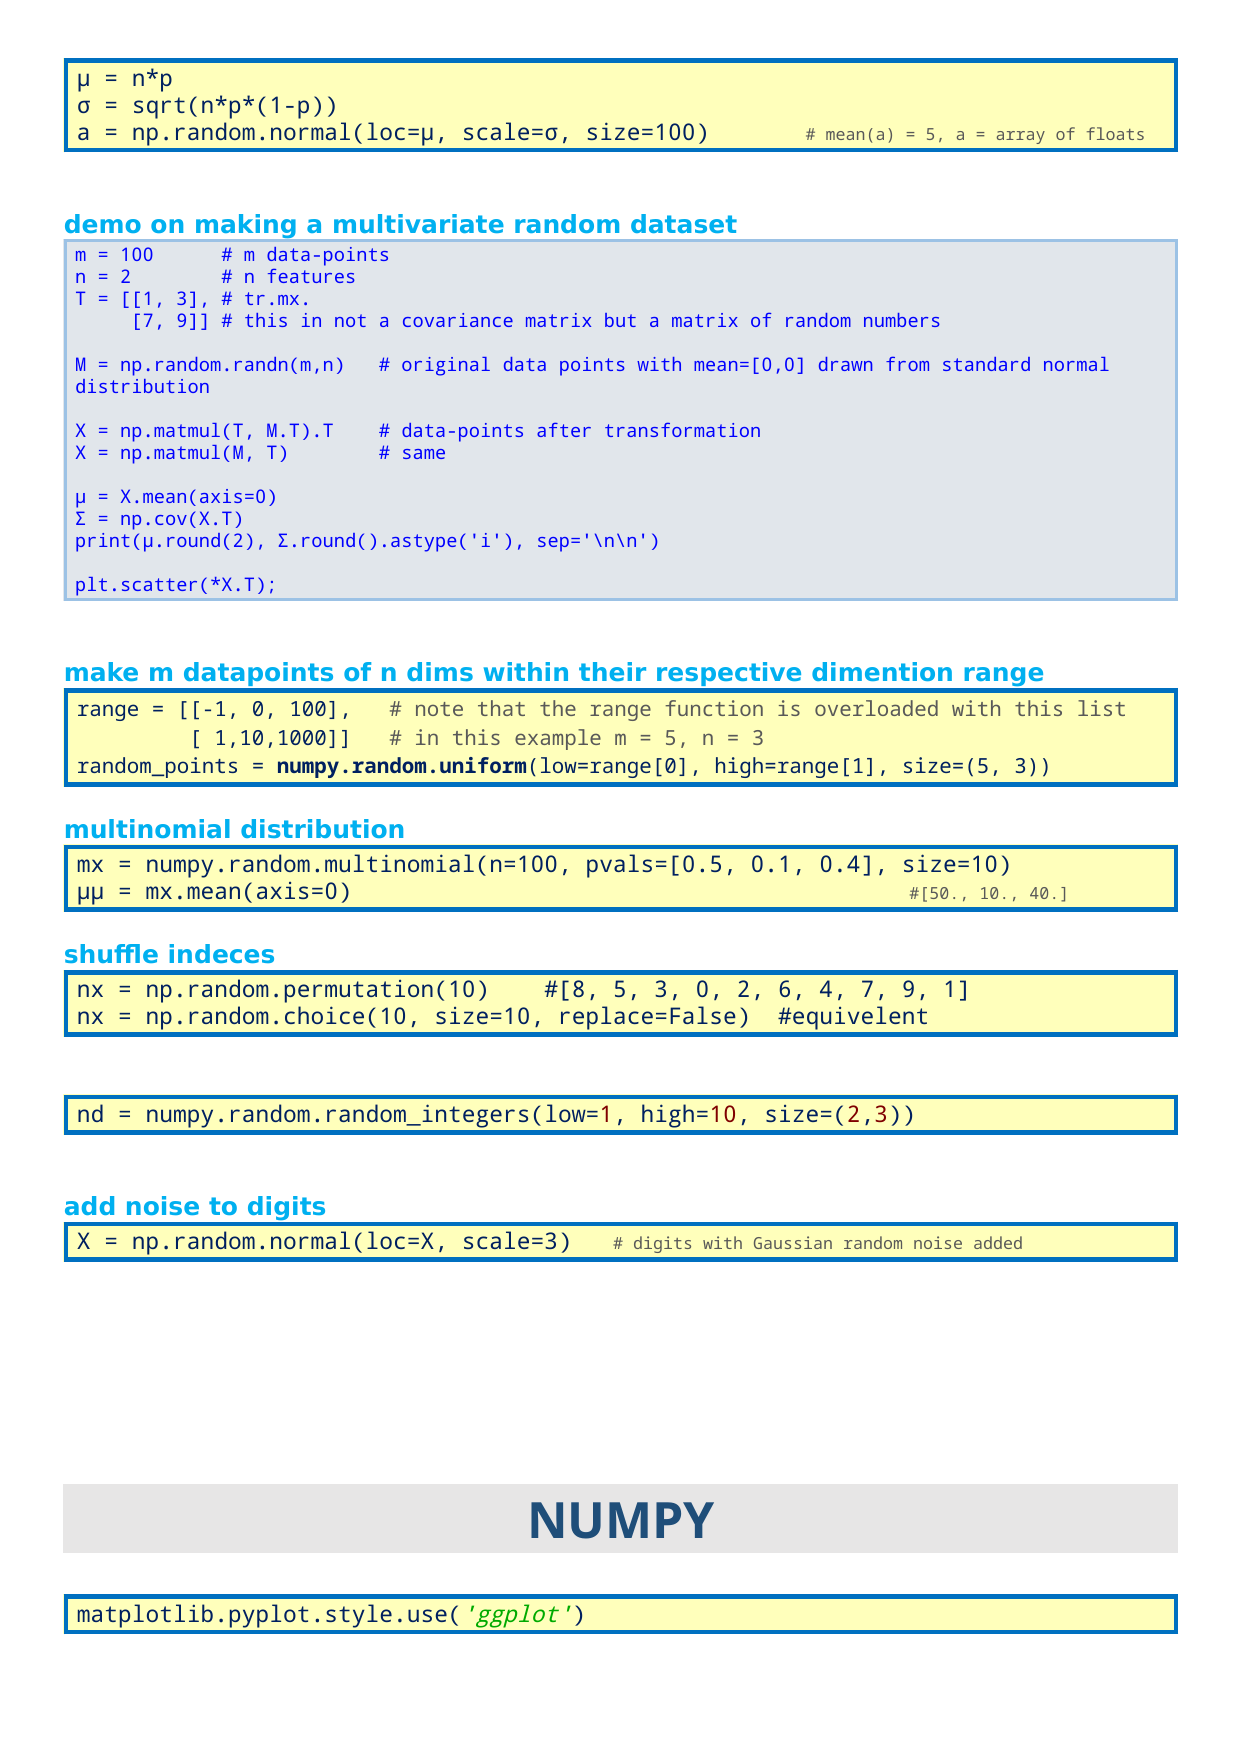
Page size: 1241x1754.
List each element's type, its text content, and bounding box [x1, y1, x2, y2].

text print(μ.round(2), Σ.round().astype('i'), sep='\n\n') [67, 525, 1175, 547]
title add noise to digits [63, 1192, 1178, 1222]
text m = 100 # m data-points [67, 242, 1175, 261]
text M = np.random.randn(m,n) # original data points with mean=[0,0] drawn from standard normal distribution [67, 349, 1175, 393]
text n = 2 # n features [67, 261, 1175, 283]
text range = [[-1, 0, 100], # note that the range function is overloaded with this list [ 1,10,1000]] # in this example m = 5, n = 3 random_points = numpy.random.uniform(low=range[0], high=range[1], size=(5, 3)) [68, 693, 1174, 782]
text μ = n*p [68, 63, 1174, 85]
title demo on making a multivariate random dataset [63, 210, 1178, 239]
text X = np.matmul(T, M.T).T # data-points after transformation [67, 415, 1175, 437]
text a = np.random.normal(loc=μ, scale=σ, size=100) # mean(a) = 5, a = array of floats [68, 112, 1174, 148]
text matplotlib.pyplot.style.use('ggplot') [68, 1599, 1174, 1630]
title make m datapoints of n dims within their respective dimention range [63, 659, 1178, 688]
text plt.scatter(*X.T); [67, 569, 1175, 598]
title multinomial distribution [63, 815, 1178, 844]
text nx = np.random.permutation(10) #[8, 5, 3, 0, 2, 6, 4, 7, 9, 1] [68, 975, 1174, 997]
text mx = numpy.random.multinomial(n=100, pvals=[0.5, 0.1, 0.4], size=10) [68, 849, 1174, 871]
text T = [[1, 3], # tr.mx. [67, 283, 1175, 305]
text σ = sqrt(n*p*(1-p)) [68, 85, 1174, 112]
subtitle NUMPY [63, 1484, 1178, 1553]
text X = np.random.normal(loc=X, scale=3) # digits with Gaussian random noise added [68, 1226, 1174, 1257]
text nd = numpy.random.random_integers(low=1, high=10, size=(2,3)) [68, 1099, 1174, 1130]
text X = np.matmul(M, T) # same [67, 437, 1175, 459]
text μμ = mx.mean(axis=0) #[50., 10., 40.] [68, 871, 1174, 907]
text [7, 9]] # this in not a covariance matrix but a matrix of random numbers [67, 305, 1175, 327]
text Σ = np.cov(X.T) [67, 503, 1175, 525]
text μ = X.mean(axis=0) [67, 481, 1175, 503]
text nx = np.random.choice(10, size=10, replace=False) #equivelent [68, 997, 1174, 1032]
title shuffle indeces [63, 941, 1178, 970]
